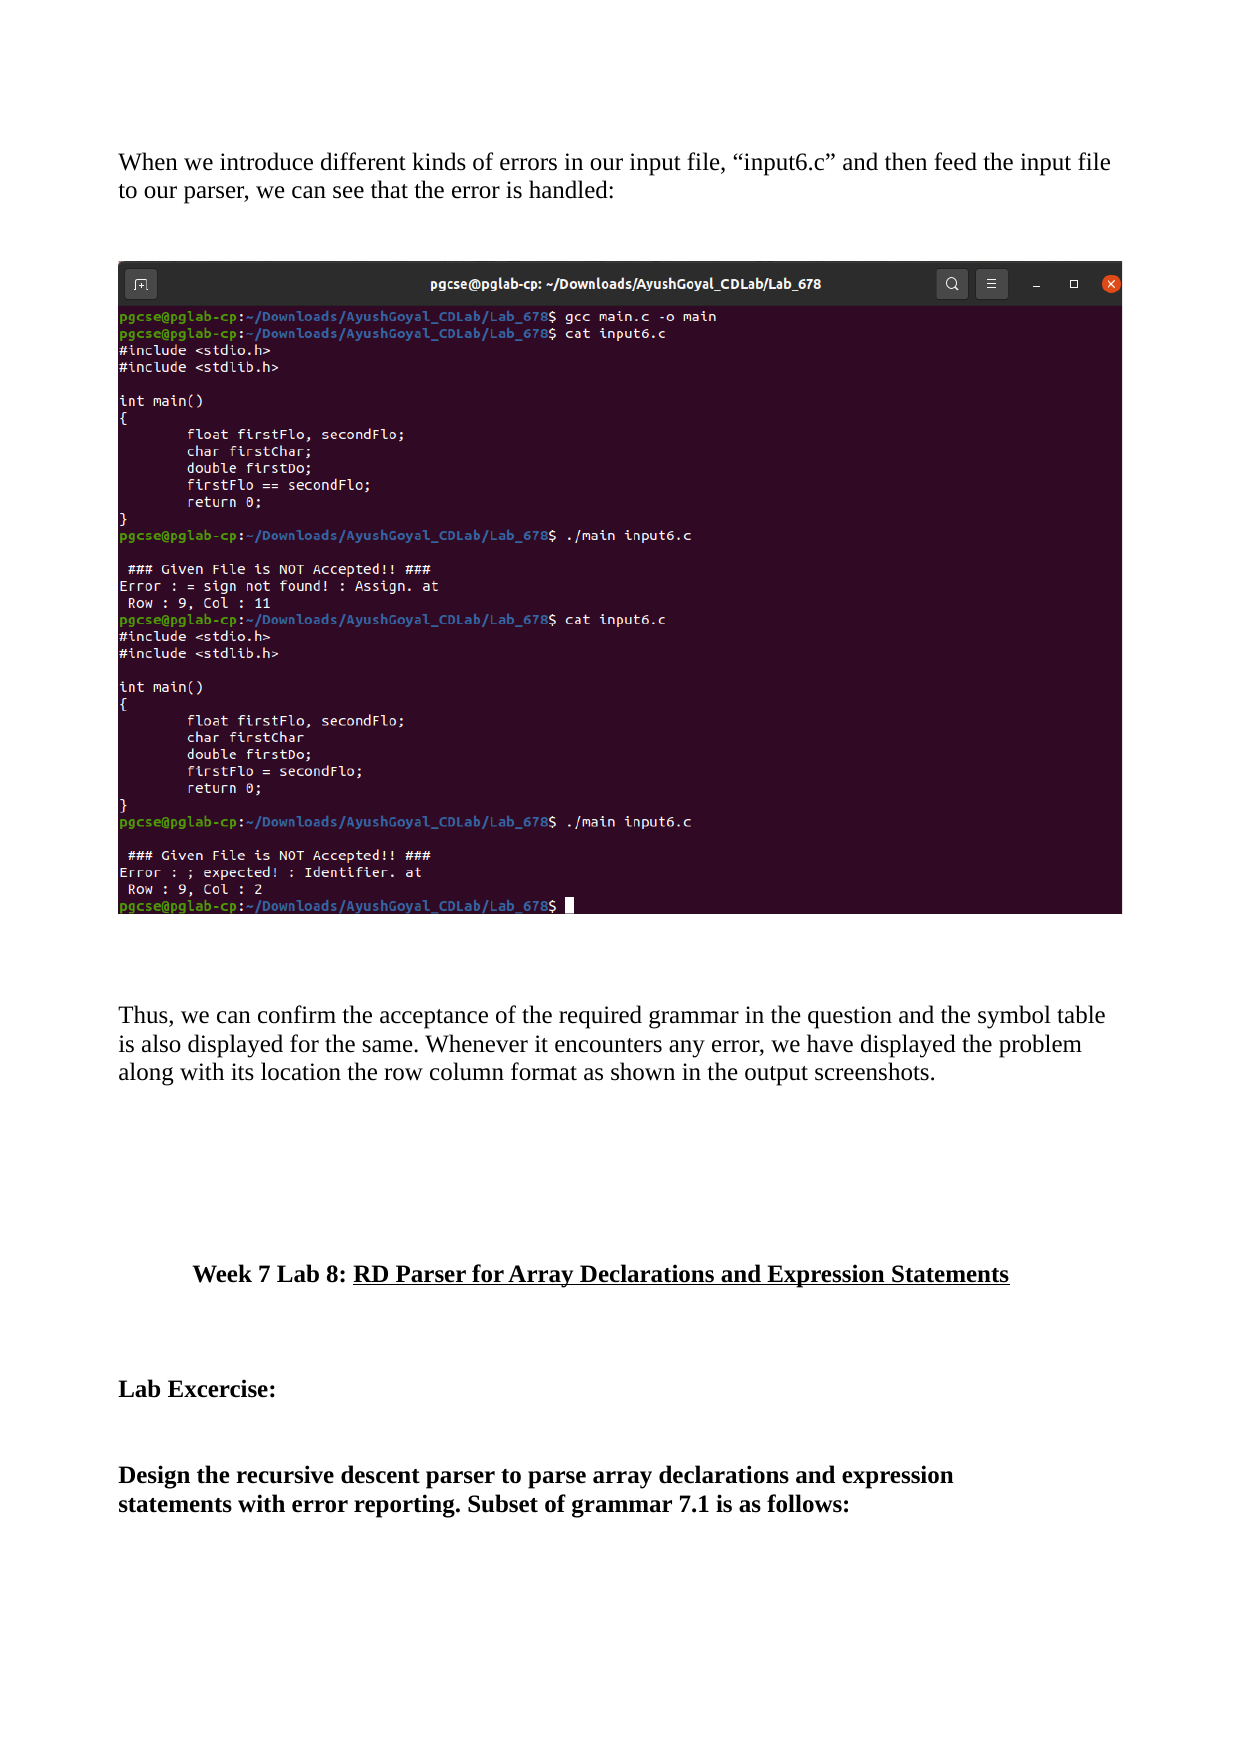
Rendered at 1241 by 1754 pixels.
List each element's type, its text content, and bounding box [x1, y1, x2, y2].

text Week 7 Lab 8: RD Parser for Array Declarations and Expression Statements [118, 1259, 1122, 1287]
text Design the recursive descent parser to parse array declarations and expression [118, 1460, 1122, 1489]
text Thus, we can confirm the acceptance of the required grammar in the question and the symbol table is also displayed for the same. Whenever it encounters any error, we have displayed the problem along with its location the row column format as shown in the output screenshots. [118, 1000, 1122, 1086]
text statements with error reporting. Subset of grammar 7.1 is as follows: [118, 1489, 1122, 1517]
text When we introduce different kinds of errors in our input file, “input6.c” and then feed the input file to our parser, we can see that the error is handled: [118, 147, 1122, 204]
text Lab Excercise: [118, 1374, 1122, 1402]
picture [118, 261, 1123, 914]
